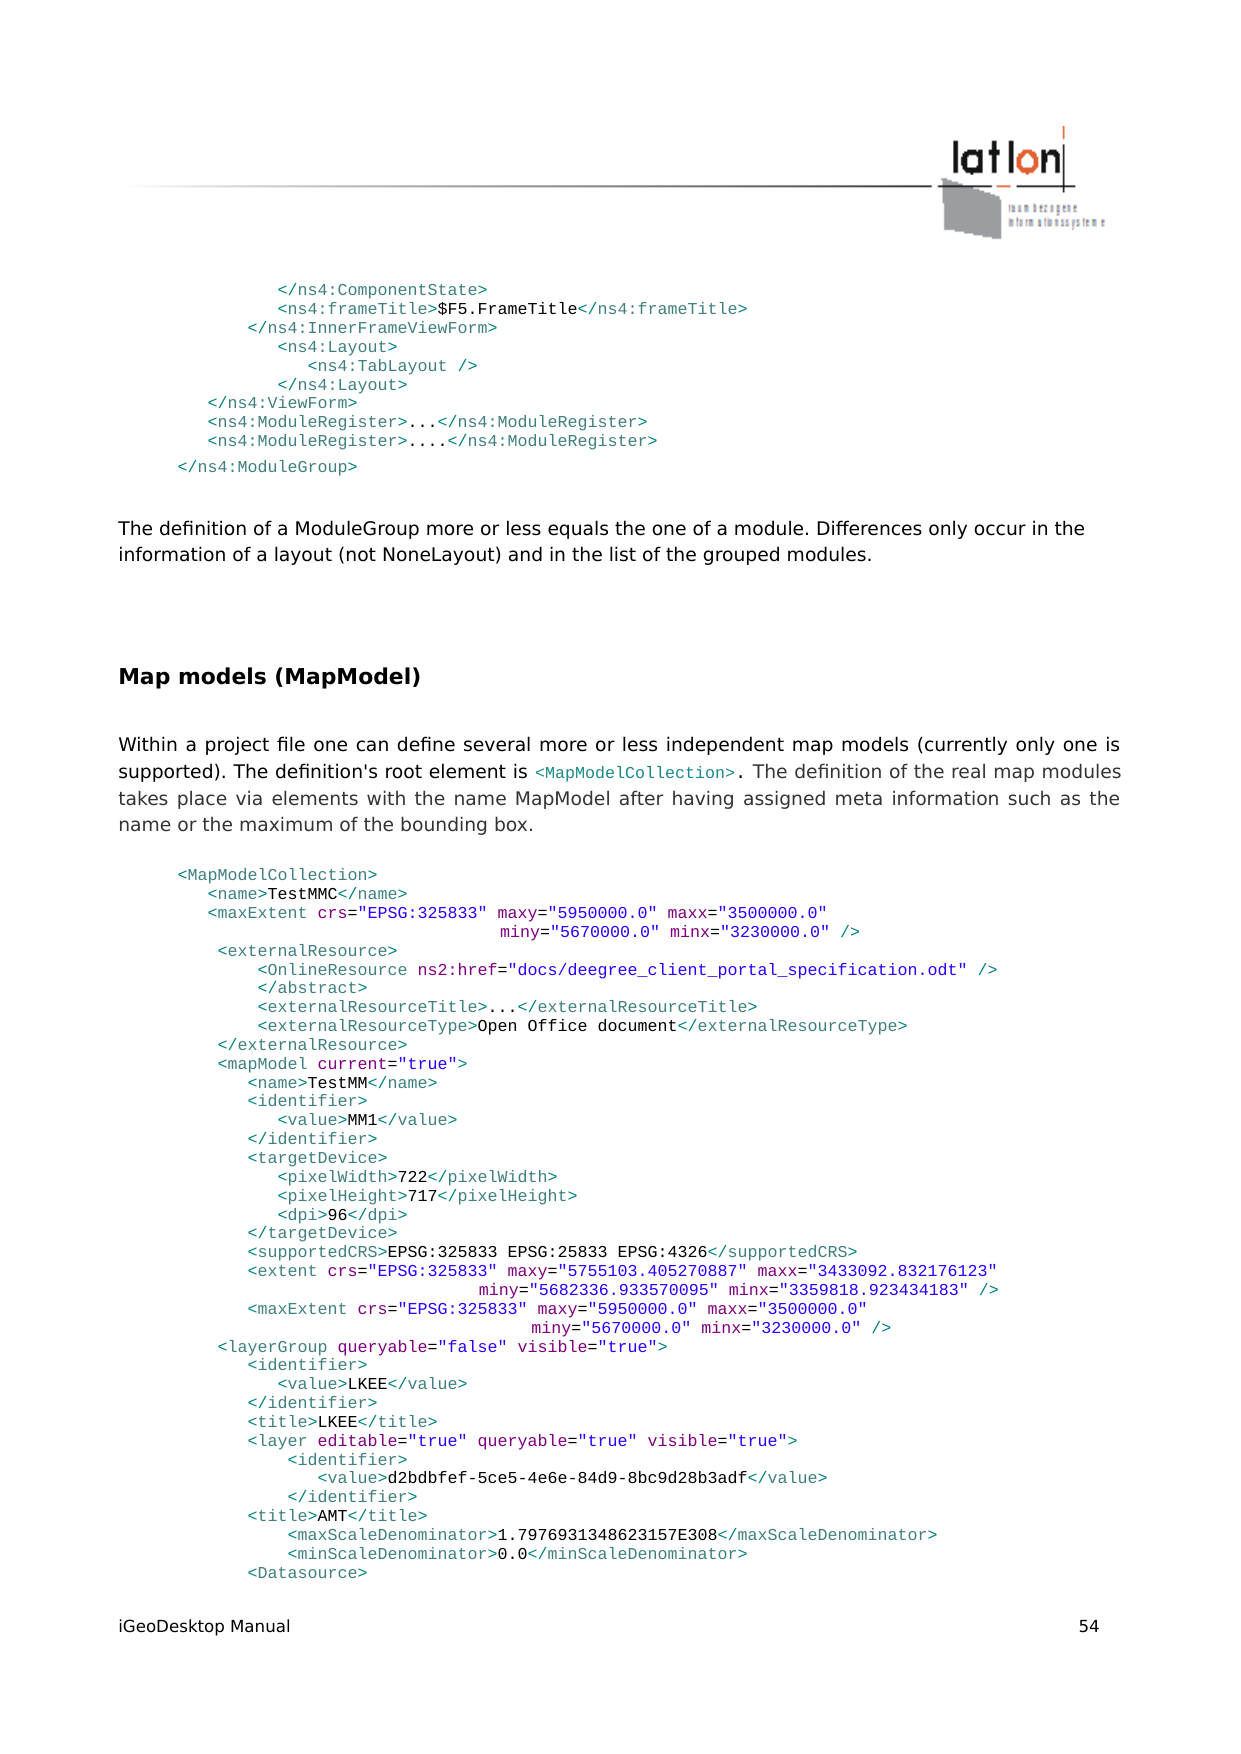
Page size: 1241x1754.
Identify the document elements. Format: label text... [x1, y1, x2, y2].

text <minScaleDenominator>0.0</minScaleDenominator> [177, 1546, 1122, 1564]
text <externalResource> [177, 942, 1122, 961]
text <ns4:ModuleRegister>...</ns4:ModuleRegister> [177, 414, 1122, 433]
text <pixelHeight>717</pixelHeight> [177, 1187, 1122, 1206]
text <name>TestMMC</name> [177, 886, 1122, 904]
text <Datasource> [177, 1564, 1122, 1583]
subtitle Map models (MapModel) [118, 664, 1122, 689]
text <identifier> [177, 1357, 1122, 1376]
text </ns4:Layout> [177, 376, 1122, 395]
text </ns4:ModuleGroup> [177, 458, 1122, 477]
text <identifier> [177, 1451, 1122, 1470]
text </externalResource> [177, 1036, 1122, 1055]
text <dpi>96</dpi> [177, 1206, 1122, 1225]
picture [122, 126, 1111, 244]
text <targetDevice> [177, 1149, 1122, 1168]
text <externalResourceType>Open Office document</externalResourceType> [177, 1018, 1122, 1036]
text </identifier> [177, 1489, 1122, 1508]
text <value>d2bdbfef-5ce5-4e6e-84d9-8bc9d28b3adf</value> [177, 1470, 1122, 1489]
text <OnlineResource ns2:href="docs/deegree_client_portal_specification.odt" /> [177, 961, 1122, 980]
text <maxExtent crs="EPSG:325833" maxy="5950000.0" maxx="3500000.0" [177, 904, 1122, 923]
text </ns4:InnerFrameViewForm> [177, 320, 1122, 338]
text Within a project file one can define several more or less independent map models (currently only one is supported). The definition's root element is <MapModelCollecti­on>. The definition of the real map modules takes place via elements with the name MapModel after having assigned meta information such as the name or the maximum of the bounding box. [118, 734, 1122, 836]
text </ns4:ComponentState> [177, 282, 1122, 301]
text </targetDevice> [177, 1225, 1122, 1244]
text <externalResourceTitle>...</externalResourceTitle> [177, 999, 1122, 1018]
text <maxExtent crs="EPSG:325833" maxy="5950000.0" maxx="3500000.0" miny="5670000.0" minx="3230000.0" /> [177, 1300, 1122, 1338]
text <MapModelCollection> [177, 867, 1122, 886]
text </ns4:ViewForm> [177, 395, 1122, 414]
text <ns4:TabLayout /> [177, 357, 1122, 376]
text <value>LKEE</value> [177, 1376, 1122, 1395]
text <value>MM1</value> [177, 1112, 1122, 1131]
text <ns4:ModuleRegister>....</ns4:ModuleRegister> [177, 433, 1122, 452]
text <title>LKEE</title> [177, 1413, 1122, 1432]
text <supportedCRS>EPSG:325833 EPSG:25833 EPSG:4326</supportedCRS> [177, 1244, 1122, 1263]
text The definition of a ModuleGroup more or less equals the one of a module. Differences only occur in the information of a layout (not NoneLayout) and in the list of the grouped modules. [118, 518, 1122, 566]
text <identifier> [177, 1093, 1122, 1112]
text <mapModel current="true"> [177, 1055, 1122, 1074]
text miny="5670000.0" minx="3230000.0" /> [177, 923, 1122, 942]
text </identifier> [177, 1131, 1122, 1149]
text </abstract> [177, 980, 1122, 999]
text <ns4:frameTitle>$F5.FrameTitle</ns4:frameTitle> [177, 301, 1122, 320]
text <extent crs="EPSG:325833" maxy="5755103.405270887" maxx="3433092.832176123" miny="5682336.933570095" minx="3359818.923434183" /> [177, 1263, 1122, 1300]
text <ns4:Layout> [177, 338, 1122, 357]
text </identifier> [177, 1395, 1122, 1413]
text <layer editable="true" queryable="true" visible="true"> [177, 1432, 1122, 1451]
text <title>AMT</title> [177, 1508, 1122, 1527]
text <layerGroup queryable="false" visible="true"> [177, 1338, 1122, 1357]
text <pixelWidth>722</pixelWidth> [177, 1168, 1122, 1187]
text <maxScaleDenominator>1.7976931348623157E308</maxScaleDenominator> [177, 1527, 1122, 1546]
text <name>TestMM</name> [177, 1074, 1122, 1093]
